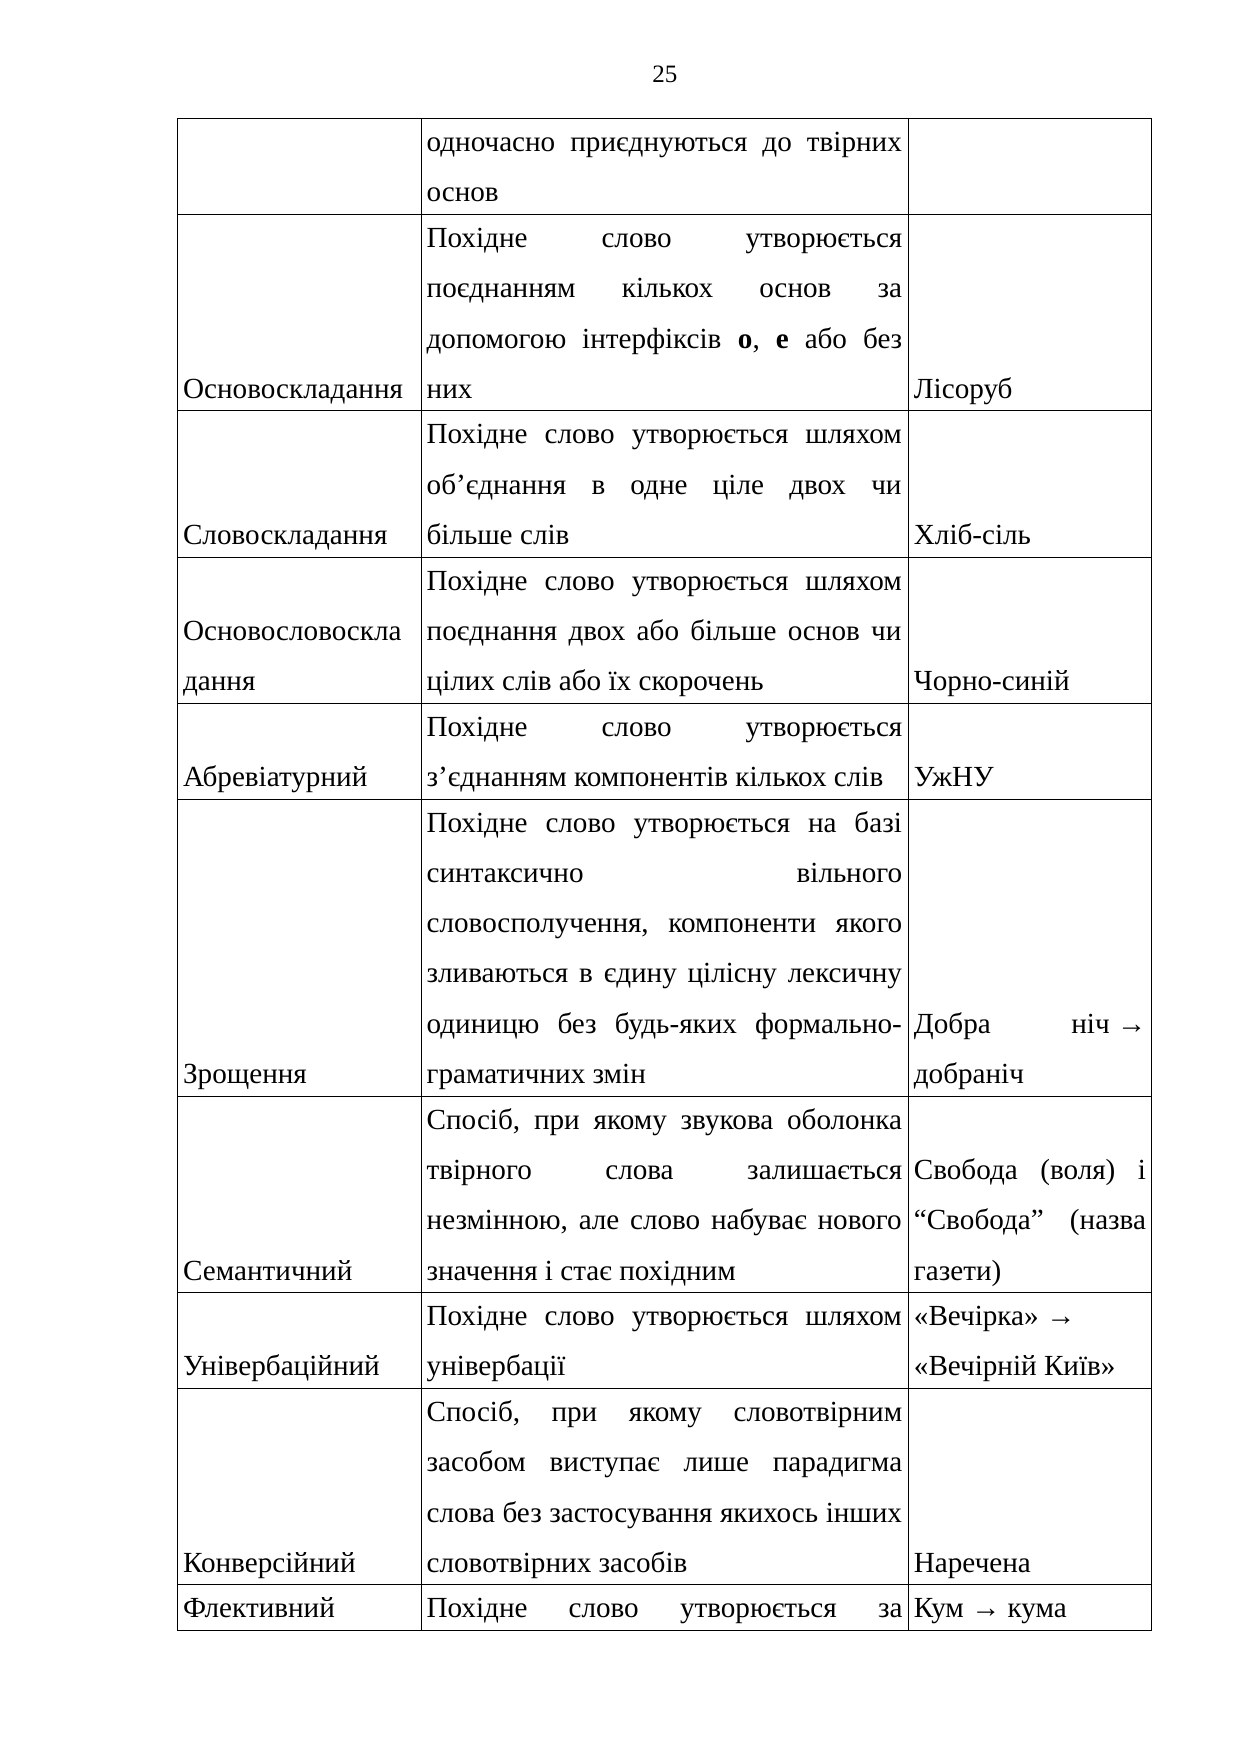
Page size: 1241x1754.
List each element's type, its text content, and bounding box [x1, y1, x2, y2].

table_cell Добра ніч → добраніч [909, 800, 1151, 1096]
table_cell Семантичний [178, 1097, 421, 1292]
table_cell [909, 119, 1151, 214]
table_cell Похідне слово утворюється шляхом поєднання двох або більше основ чи цілих слів або їх скорочень [422, 558, 908, 703]
table_cell Лісоруб [909, 215, 1151, 410]
table_cell Похідне слово утворюється шляхом об’єднання в одне ціле двох чи більше слів [422, 411, 908, 556]
table_cell Похідне слово утворюється шляхом універбації [422, 1293, 908, 1388]
table_cell Флективний [178, 1585, 421, 1630]
table_cell Основословоскладання [178, 558, 421, 703]
table_cell одночасно приєднуються до твірних основ [422, 119, 908, 214]
table_cell [178, 119, 421, 214]
table_cell Похідне слово утворюється за [422, 1585, 908, 1630]
table_cell Універбаційний [178, 1293, 421, 1388]
table_cell УжНУ [909, 704, 1151, 798]
table_cell Похідне слово утворюється поєднанням кількох основ за допомогою інтерфіксів о, е або без них [422, 215, 908, 410]
table_cell Кум → кума [909, 1585, 1151, 1630]
table_cell Конверсійний [178, 1389, 421, 1584]
table_cell Чорно-синій [909, 558, 1151, 703]
table_cell Спосіб, при якому словотвірним засобом виступає лише парадигма слова без застосування якихось інших словотвірних засобів [422, 1389, 908, 1584]
table_cell Свобода (воля) і “Свобода” (назва газети) [909, 1097, 1151, 1292]
table_cell Абревіатурний [178, 704, 421, 798]
table_cell Основоскладання [178, 215, 421, 410]
table_cell Похідне слово утворюється на базі синтаксично вільного словосполучення, компоненти якого зливаються в єдину цілісну лексичну одиницю без будь-яких формально-граматичних змін [422, 800, 908, 1096]
table_cell Спосіб, при якому звукова оболонка твірного слова залишається незмінною, але слово набуває нового значення і стає похідним [422, 1097, 908, 1292]
table_cell Зрощення [178, 800, 421, 1096]
table_cell «Вечірка» → «Вечірній Київ» [909, 1293, 1151, 1388]
table_cell Словоскладання [178, 411, 421, 556]
table_cell Хліб-сіль [909, 411, 1151, 556]
table_cell Наречена [909, 1389, 1151, 1584]
table_cell Похідне слово утворюється з’єднанням компонентів кількох слів [422, 704, 908, 798]
